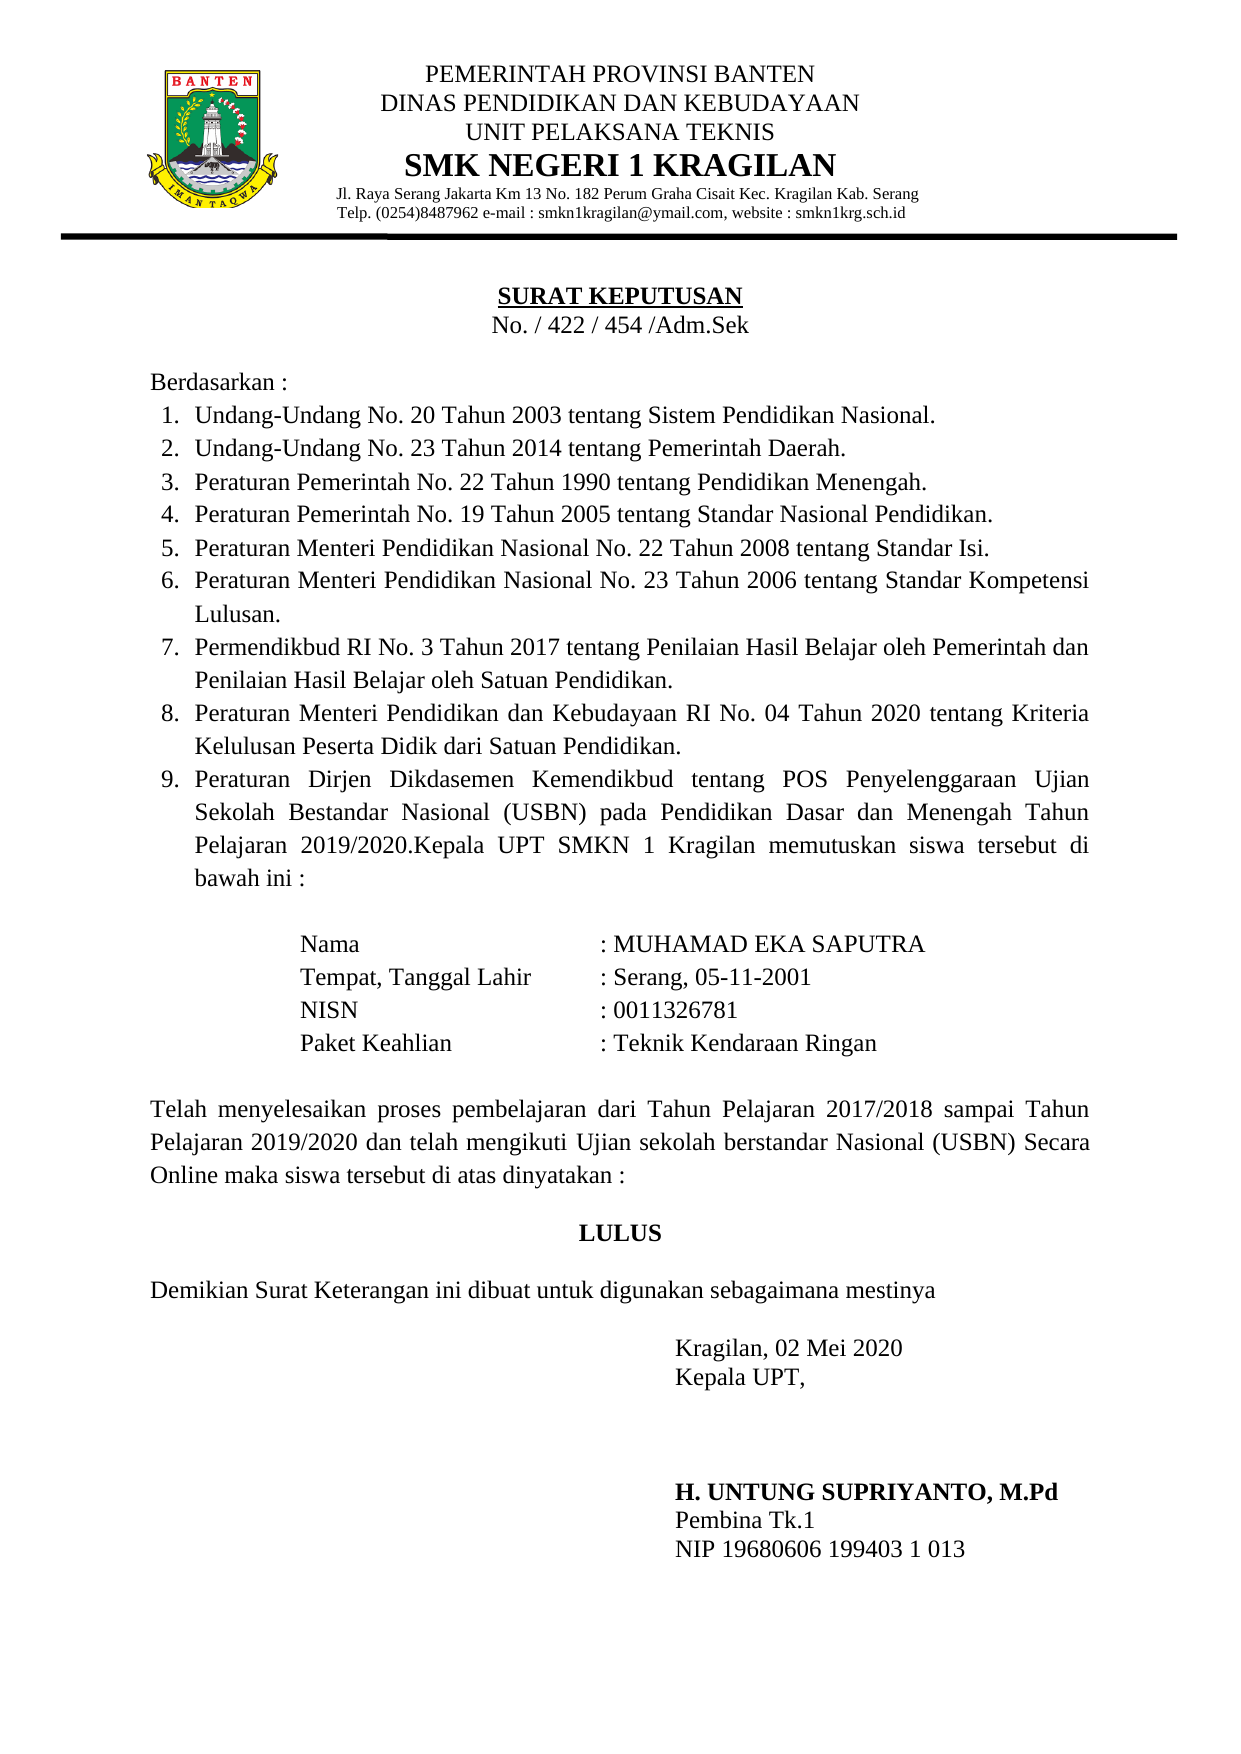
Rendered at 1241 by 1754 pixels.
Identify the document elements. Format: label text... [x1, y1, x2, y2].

list Peraturan Menteri Pendidikan Nasional No. 22 Tahun 2008 tentang Standar Isi. [179, 533, 1090, 561]
text Telah menyelesaikan proses pembelajaran dari Tahun Pelajaran 2017/2018 sampai Tahun Pelajaran 2019/2020 dan telah mengikuti Ujian sekolah berstandar Nasional (USBN) Secara Online maka siswa tersebut di atas dinyatakan : [150, 1094, 1090, 1189]
picture [146, 70, 279, 208]
list Peraturan Menteri Pendidikan dan Kebudayaan RI No. 04 Tahun 2020 tentang Kriteria Kelulusan Peserta Didik dari Satuan Pendidikan. [179, 698, 1090, 759]
list Peraturan Pemerintah No. 19 Tahun 2005 tentang Standar Nasional Pendidikan. [179, 499, 1090, 528]
list Peraturan Dirjen Dikdasemen Kemendikbud tentang POS Penyelenggaraan Ujian Sekolah Bestandar Nasional (USBN) pada Pendidikan Dasar dan Menengah Tahun Pelajaran 2019/2020.Kepala UPT SMKN 1 Kragilan memutuskan siswa tersebut di bawah ini : [179, 764, 1090, 892]
text Kragilan, 02 Mei 2020 [150, 1333, 1090, 1362]
text Kepala UPT, [150, 1362, 1090, 1391]
list Undang-Undang No. 20 Tahun 2003 tentang Sistem Pendidikan Nasional. [179, 401, 1090, 429]
text Pembina Tk.1 [150, 1506, 1090, 1534]
text LULUS [150, 1218, 1090, 1247]
text Tempat, Tanggal Lahir : Serang, 05-11-2001 [150, 962, 1090, 991]
text Demikian Surat Keterangan ini dibuat untuk digunakan sebagaimana mestinya [150, 1276, 1090, 1304]
list Peraturan Menteri Pendidikan Nasional No. 23 Tahun 2006 tentang Standar Kompetensi Lulusan. [179, 566, 1090, 627]
text Nama : MUHAMAD EKA SAPUTRA [150, 929, 1090, 958]
text NIP 19680606 199403 1 013 [150, 1534, 1090, 1563]
text H. UNTUNG SUPRIYANTO, M.Pd [150, 1477, 1090, 1506]
list Peraturan Pemerintah No. 22 Tahun 1990 tentang Pendidikan Menengah. [179, 467, 1090, 495]
text No. / 422 / 454 /Adm.Sek [150, 310, 1090, 339]
text SURAT KEPUTUSAN [150, 281, 1090, 310]
text Berdasarkan : [150, 367, 1090, 396]
text NISN : 0011326781 [150, 995, 1090, 1024]
text Paket Keahlian : Teknik Kendaraan Ringan [150, 1028, 1090, 1057]
list Undang-Undang No. 23 Tahun 2014 tentang Pemerintah Daerah. [179, 433, 1090, 462]
list Permendikbud RI No. 3 Tahun 2017 tentang Penilaian Hasil Belajar oleh Pemerintah dan Penilaian Hasil Belajar oleh Satuan Pendidikan. [179, 632, 1090, 693]
